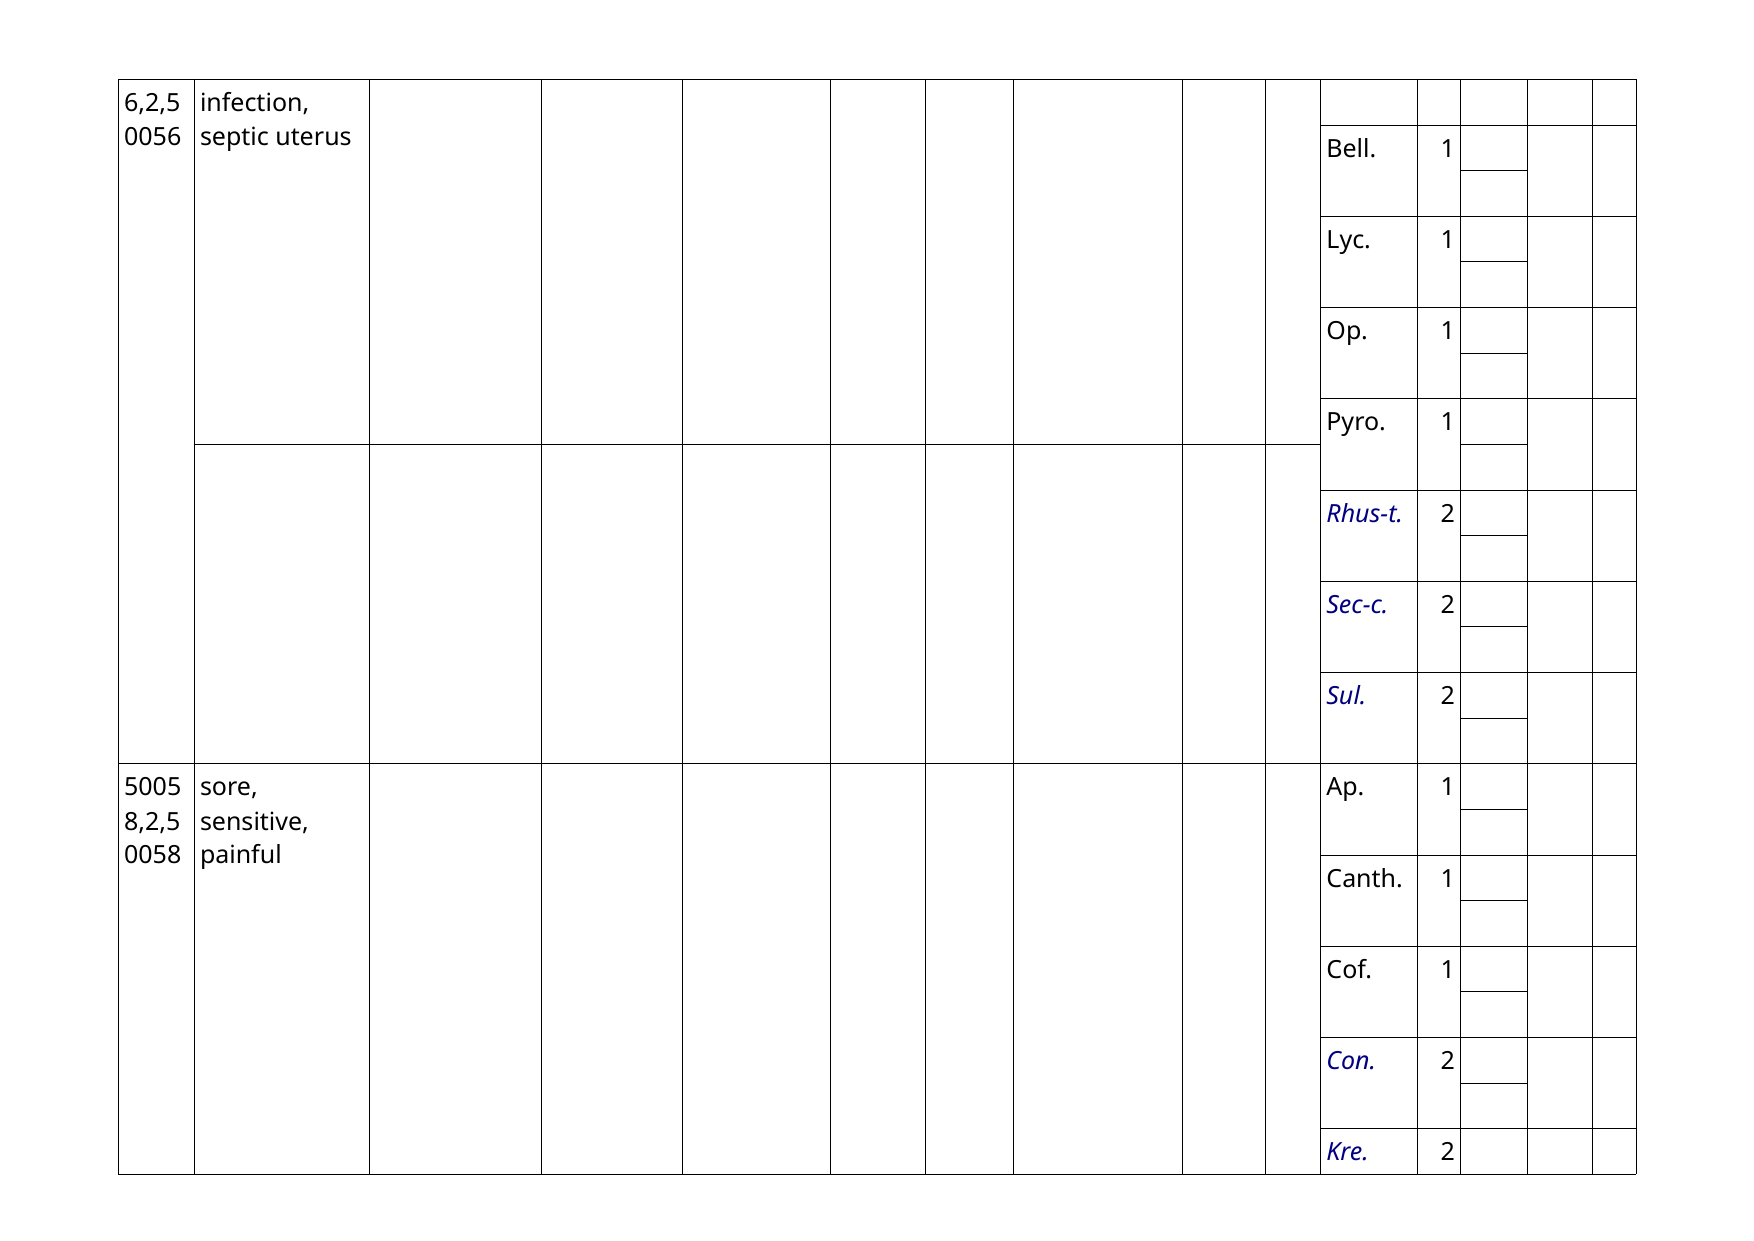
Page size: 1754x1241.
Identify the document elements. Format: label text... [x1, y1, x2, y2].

table_cell [1321, 80, 1417, 124]
table_cell [1461, 126, 1527, 170]
table_cell [926, 764, 1013, 1174]
table_cell [1593, 217, 1636, 307]
table_cell [1461, 262, 1527, 307]
table_cell [1593, 947, 1636, 1037]
table_cell Cof. [1321, 947, 1417, 1037]
table_cell [1461, 80, 1527, 124]
table_cell [926, 80, 1013, 444]
table_cell [1528, 673, 1592, 763]
table_cell [1593, 856, 1636, 946]
table_cell Rhus-t. [1321, 491, 1417, 581]
table_cell [1593, 1129, 1636, 1174]
table_cell [1593, 399, 1636, 489]
table_cell 1 [1418, 399, 1460, 489]
table_cell [1528, 764, 1592, 854]
table_cell Con. [1321, 1038, 1417, 1128]
table_cell [1461, 673, 1527, 718]
table_cell [1418, 80, 1460, 124]
table_cell [1461, 399, 1527, 444]
table_cell [1461, 1084, 1527, 1128]
table_cell [1461, 627, 1527, 672]
table_cell Sec-c. [1321, 582, 1417, 672]
table_cell [1461, 308, 1527, 353]
table_cell [1593, 1038, 1636, 1128]
table_cell 1 [1418, 856, 1460, 946]
table_cell [1528, 582, 1592, 672]
table_cell 1 [1418, 308, 1460, 398]
table_cell [1461, 947, 1527, 991]
table_cell [542, 80, 682, 444]
table_cell [1014, 445, 1182, 763]
table_cell [1461, 810, 1527, 854]
table_cell [1461, 1129, 1527, 1174]
table_cell 2 [1418, 1129, 1460, 1174]
table_cell [1461, 1038, 1527, 1083]
table_cell [1593, 126, 1636, 216]
table_cell [370, 764, 541, 1174]
table_cell [831, 764, 925, 1174]
table_cell [1461, 171, 1527, 216]
table_cell [683, 445, 830, 763]
table_cell 1 [1418, 217, 1460, 307]
table_cell 2 [1418, 673, 1460, 763]
table_cell [1461, 536, 1527, 581]
table_cell [1266, 445, 1320, 763]
table_cell 1 [1418, 764, 1460, 854]
table_cell [1461, 856, 1527, 900]
table_cell [1528, 126, 1592, 216]
table_cell 2 [1418, 491, 1460, 581]
table_cell [1461, 582, 1527, 626]
table_cell [831, 445, 925, 763]
table_cell Lyc. [1321, 217, 1417, 307]
table_cell [683, 80, 830, 444]
table_cell [926, 445, 1013, 763]
table_cell Pyro. [1321, 399, 1417, 489]
table_cell 1 [1418, 126, 1460, 216]
table_cell [1593, 80, 1636, 124]
table_cell [1266, 80, 1320, 444]
table_cell [1528, 399, 1592, 489]
table_cell [1528, 856, 1592, 946]
table_cell Kre. [1321, 1129, 1417, 1174]
table_cell [1528, 217, 1592, 307]
table_cell 6,2,50056 [119, 80, 194, 763]
table_cell [542, 445, 682, 763]
table_cell 2 [1418, 582, 1460, 672]
table_cell [1461, 445, 1527, 489]
table_cell Canth. [1321, 856, 1417, 946]
table_cell [1266, 764, 1320, 1174]
table_cell [1528, 1038, 1592, 1128]
table_cell [1183, 764, 1265, 1174]
table_cell 2 [1418, 1038, 1460, 1128]
table_cell infection, septic uterus [195, 80, 369, 444]
table_cell [1461, 992, 1527, 1037]
table_cell [1593, 764, 1636, 854]
table_cell [1528, 80, 1592, 124]
table_cell [1593, 582, 1636, 672]
table_cell [1593, 308, 1636, 398]
table_cell [1528, 1129, 1592, 1174]
table_cell Bell. [1321, 126, 1417, 216]
table_cell Sul. [1321, 673, 1417, 763]
table_cell [1593, 673, 1636, 763]
table_cell [370, 445, 541, 763]
table_cell sore, sensitive, painful [195, 764, 369, 1174]
table_cell [542, 764, 682, 1174]
table_cell [1183, 445, 1265, 763]
table_cell [683, 764, 830, 1174]
table_cell [1461, 491, 1527, 535]
table_cell [195, 445, 369, 763]
table_cell [1528, 947, 1592, 1037]
table_cell [1528, 308, 1592, 398]
table_cell [1461, 901, 1527, 946]
table_cell [1014, 764, 1182, 1174]
table_cell 1 [1418, 947, 1460, 1037]
table_cell [831, 80, 925, 444]
table_cell [1528, 491, 1592, 581]
table_cell [1461, 217, 1527, 261]
table_cell [1461, 764, 1527, 809]
table_cell 50058,2,50058 [119, 764, 194, 1174]
table_cell [1593, 491, 1636, 581]
table_cell [1014, 80, 1182, 444]
table_cell Op. [1321, 308, 1417, 398]
table_cell [1183, 80, 1265, 444]
table_cell [1461, 719, 1527, 763]
table_cell Ap. [1321, 764, 1417, 854]
table_cell [1461, 354, 1527, 398]
table_cell [370, 80, 541, 444]
